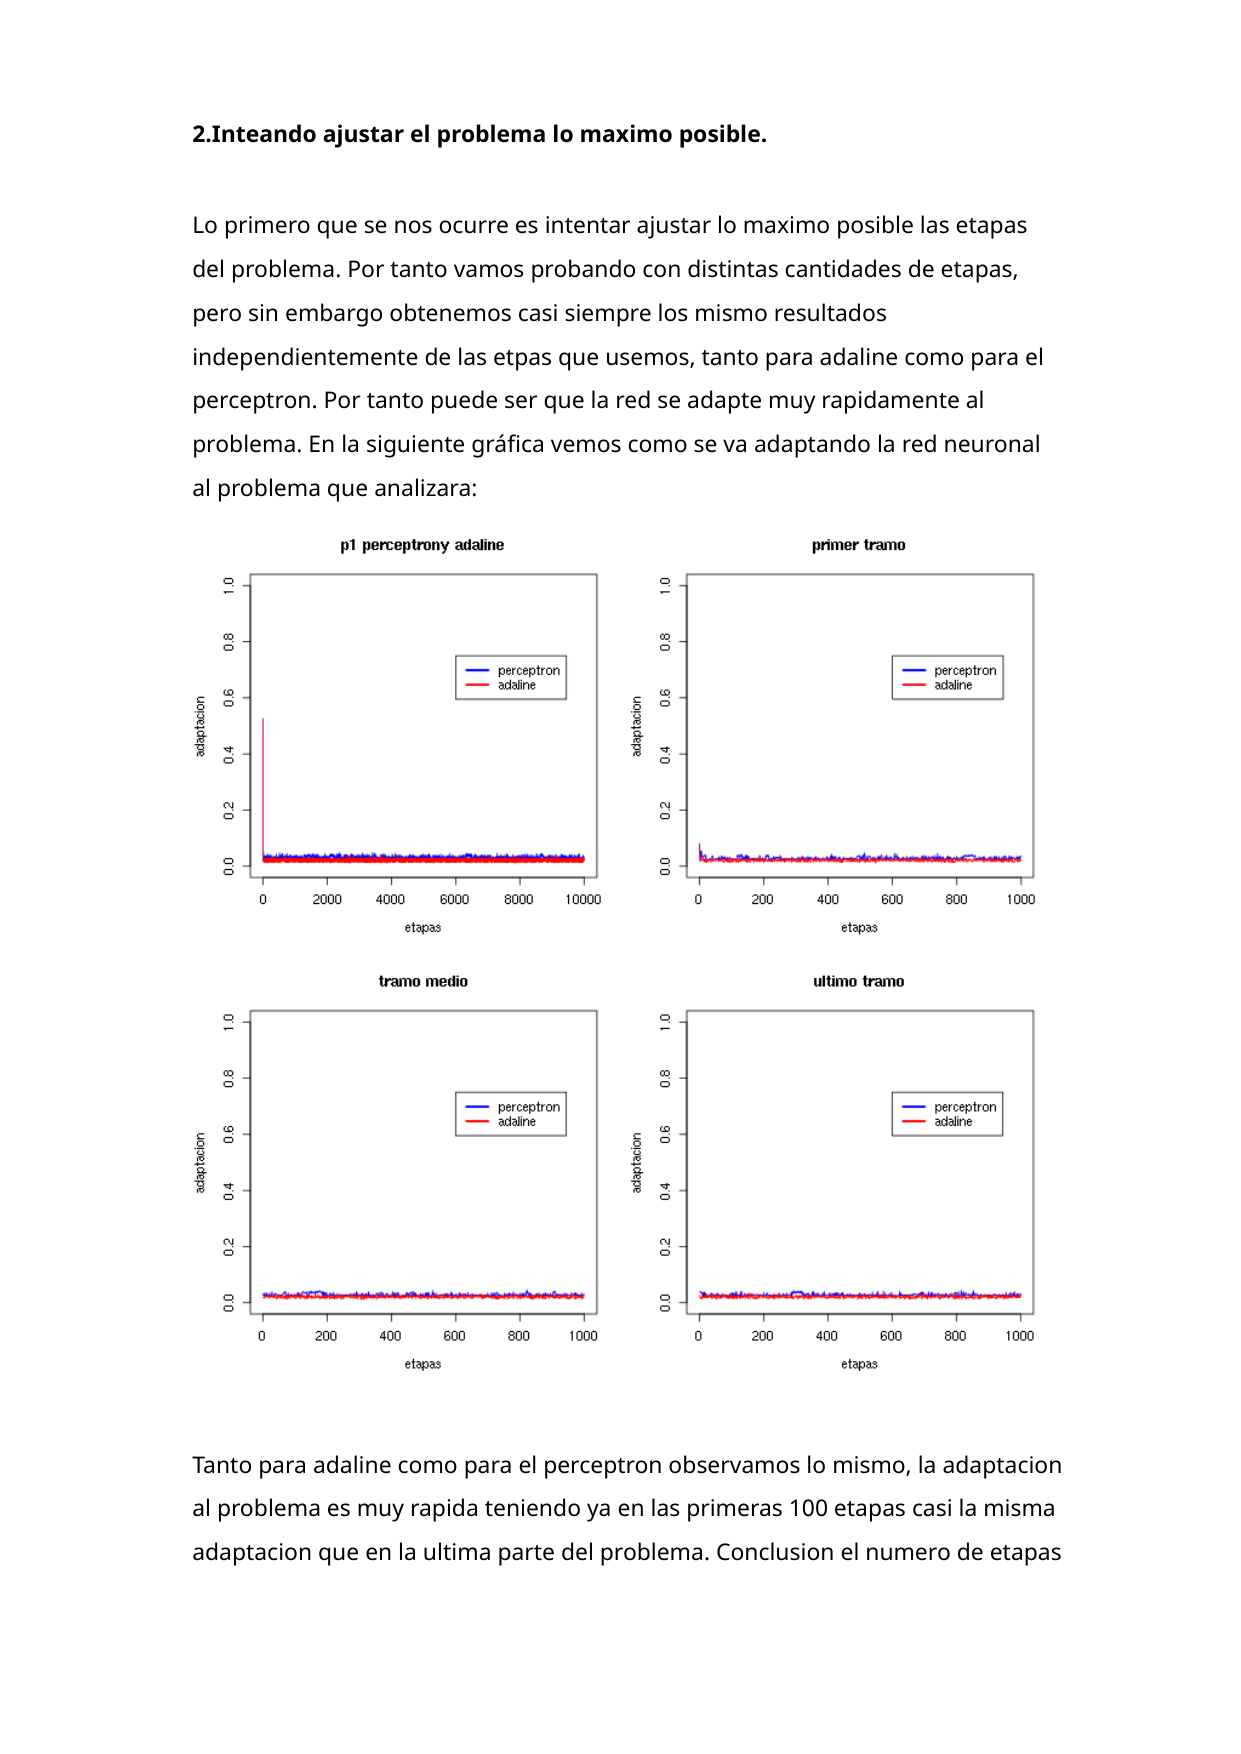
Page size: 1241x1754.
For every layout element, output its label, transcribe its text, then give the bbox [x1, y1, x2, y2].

text Tanto para adaline como para el perceptron observamos lo mismo, la adaptacion al problema es muy rapida teniendo ya en las primeras 100 etapas casi la misma adaptacion que en la ultima parte del problema. Conclusion el numero de etapas [192, 1449, 1064, 1567]
picture [192, 515, 1064, 1388]
text Lo primero que se nos ocurre es intentar ajustar lo maximo posible las etapas del problema. Por tanto vamos probando con distintas cantidades de etapas, pero sin embargo obtenemos casi siempre los mismo resultados independientemente de las etpas que usemos, tanto para adaline como para el perceptron. Por tanto puede ser que la red se adapte muy rapidamente al problema. En la siguiente gráfica vemos como se va adaptando la red neuronal al problema que analizara: [192, 209, 1064, 503]
text 2.Inteando ajustar el problema lo maximo posible. [192, 118, 1064, 149]
